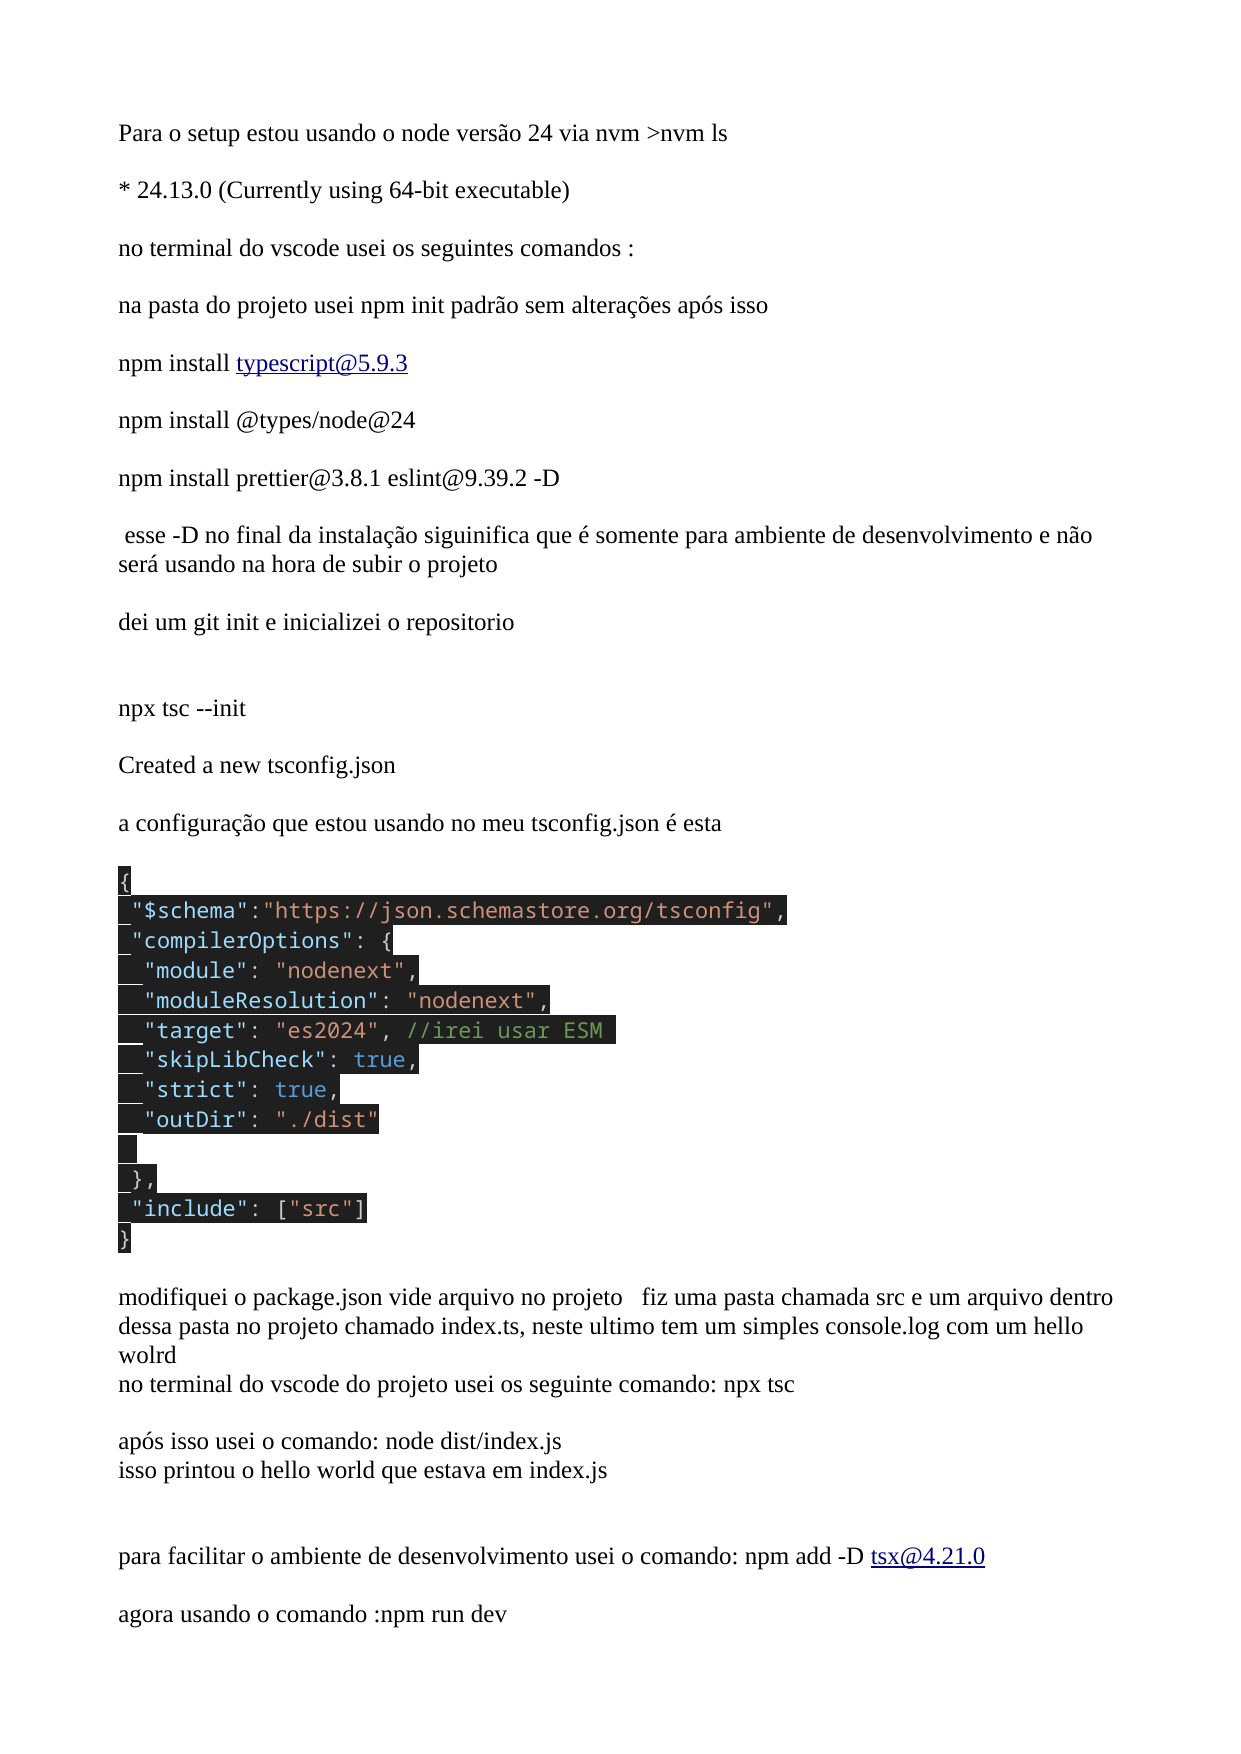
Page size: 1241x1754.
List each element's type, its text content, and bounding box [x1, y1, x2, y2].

text npm install typescript@5.9.3 [118, 348, 1122, 377]
text na pasta do projeto usei npm init padrão sem alterações após isso [118, 291, 1122, 319]
text para facilitar o ambiente de desenvolvimento usei o comando: npm add -D tsx@4.21.0 [118, 1541, 1122, 1570]
text agora usando o comando :npm run dev [118, 1599, 1122, 1627]
text npm install @types/node@24 [118, 406, 1122, 434]
text no terminal do vscode do projeto usei os seguinte comando: npx tsc [118, 1369, 1122, 1397]
text no terminal do vscode usei os seguintes comandos : [118, 233, 1122, 262]
text após isso usei o comando: node dist/index.js [118, 1426, 1122, 1455]
text "target": "es2024", //irei usar ESM [118, 1014, 1122, 1044]
text "moduleResolution": "nodenext", [118, 985, 1122, 1014]
text } [118, 1223, 1122, 1253]
text "compilerOptions": { [118, 925, 1122, 955]
text npx tsc --init [118, 693, 1122, 722]
text "include": ["src"] [118, 1193, 1122, 1223]
text esse -D no final da instalação siguinifica que é somente para ambiente de desenvolvimento e não será usando na hora de subir o projeto [118, 521, 1122, 578]
text * 24.13.0 (Currently using 64-bit executable) [118, 176, 1122, 204]
text npm install prettier@3.8.1 eslint@9.39.2 -D [118, 463, 1122, 492]
text { [118, 866, 1122, 895]
text "module": "nodenext", [118, 955, 1122, 985]
text "outDir": "./dist" [118, 1104, 1122, 1134]
text "$schema":"https://json.schemastore.org/tsconfig", [118, 895, 1122, 925]
text Para o setup estou usando o node versão 24 via nvm >nvm ls [118, 118, 1122, 147]
text "skipLibCheck": true, [118, 1044, 1122, 1074]
text modifiquei o package.json vide arquivo no projeto fiz uma pasta chamada src e um arquivo dentro dessa pasta no projeto chamado index.ts, neste ultimo tem um simples console.log com um hello wolrd [118, 1282, 1122, 1369]
text dei um git init e inicializei o repositorio [118, 607, 1122, 636]
text isso printou o hello world que estava em index.js [118, 1455, 1122, 1484]
text }, [118, 1163, 1122, 1193]
text "strict": true, [118, 1074, 1122, 1104]
text a configuração que estou usando no meu tsconfig.json é esta [118, 808, 1122, 837]
text Created a new tsconfig.json [118, 751, 1122, 779]
